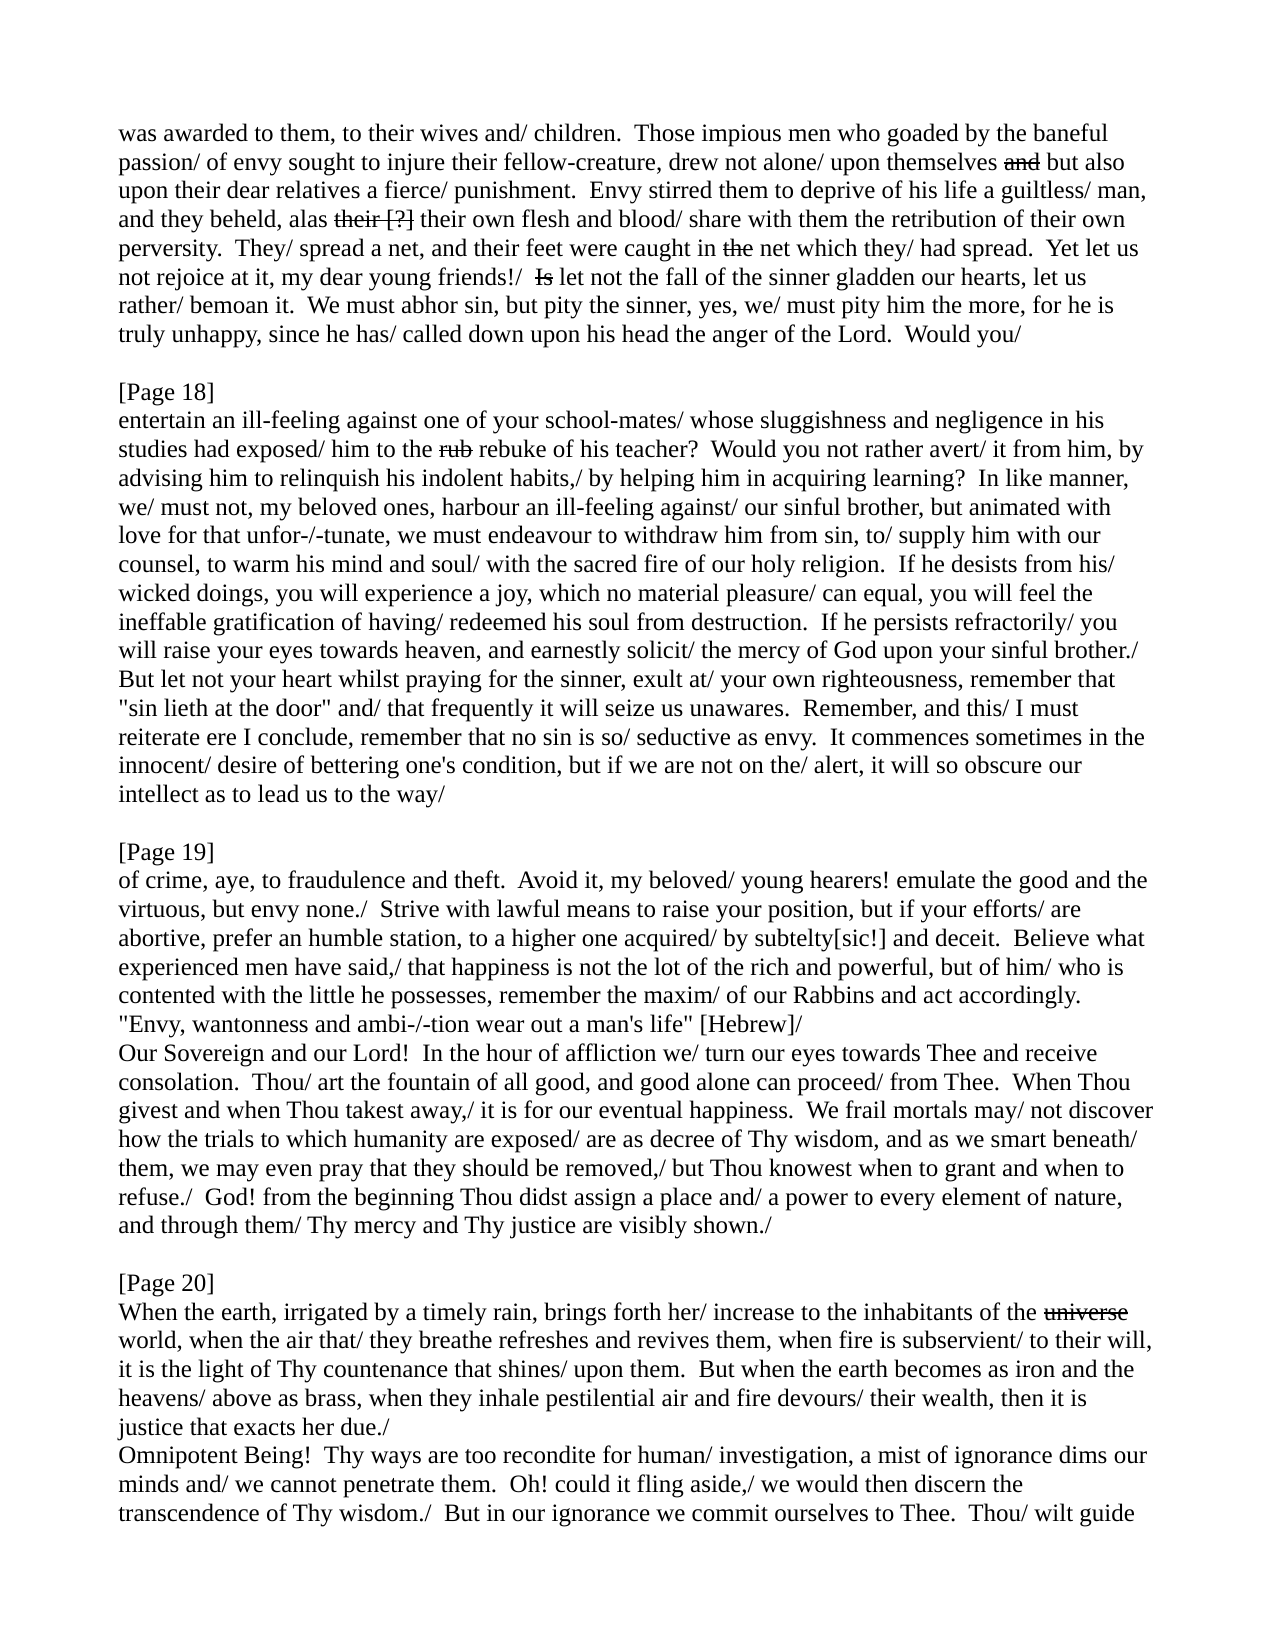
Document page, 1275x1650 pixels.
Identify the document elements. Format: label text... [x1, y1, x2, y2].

text was awarded to them, to their wives and/ children. Those impious men who goaded by the baneful passion/ of envy sought to injure their fellow-creature, drew not alone/ upon themselves and but also upon their dear relatives a fierce/ punishment. Envy stirred them to deprive of his life a guiltless/ man, and they beheld, alas their [?] their own flesh and blood/ share with them the retribution of their own perversity. They/ spread a net, and their feet were caught in the net which they/ had spread. Yet let us not rejoice at it, my dear young friends!/ Is let not the fall of the sinner gladden our hearts, let us rather/ bemoan it. We must abhor sin, but pity the sinner, yes, we/ must pity him the more, for he is truly unhappy, since he has/ called down upon his head the anger of the Lord. Would you/ [118, 118, 1157, 348]
text [Page 19] [118, 837, 1157, 866]
text entertain an ill-feeling against one of your school-mates/ whose sluggishness and negligence in his studies had exposed/ him to the rub rebuke of his teacher? Would you not rather avert/ it from him, by advising him to relinquish his indolent habits,/ by helping him in acquiring learning? In like manner, we/ must not, my beloved ones, harbour an ill-feeling against/ our sinful brother, but animated with love for that unfor-/-tunate, we must endeavour to withdraw him from sin, to/ supply him with our counsel, to warm his mind and soul/ with the sacred fire of our holy religion. If he desists from his/ wicked doings, you will experience a joy, which no material pleasure/ can equal, you will feel the ineffable gratification of having/ redeemed his soul from destruction. If he persists refractorily/ you will raise your eyes towards heaven, and earnestly solicit/ the mercy of God upon your sinful brother./ [118, 406, 1157, 664]
text But let not your heart whilst praying for the sinner, exult at/ your own righteousness, remember that "sin lieth at the door" and/ that frequently it will seize us unawares. Remember, and this/ I must reiterate ere I conclude, remember that no sin is so/ seductive as envy. It commences sometimes in the innocent/ desire of bettering one's condition, but if we are not on the/ alert, it will so obscure our intellect as to lead us to the way/ [118, 664, 1157, 808]
text Omnipotent Being! Thy ways are too recondite for human/ investigation, a mist of ignorance dims our minds and/ we cannot penetrate them. Oh! could it fling aside,/ we would then discern the transcendence of Thy wisdom./ But in our ignorance we commit ourselves to Thee. Thou/ wilt guide [118, 1441, 1157, 1527]
text of crime, aye, to fraudulence and theft. Avoid it, my beloved/ young hearers! emulate the good and the virtuous, but envy none./ Strive with lawful means to raise your position, but if your efforts/ are abortive, prefer an humble station, to a higher one acquired/ by subtelty[sic!] and deceit. Believe what experienced men have said,/ that happiness is not the lot of the rich and powerful, but of him/ who is contented with the little he possesses, remember the maxim/ of our Rabbins and act accordingly. "Envy, wantonness and ambi-/-tion wear out a man's life" [Hebrew]/ [118, 866, 1157, 1038]
text Our Sovereign and our Lord! In the hour of affliction we/ turn our eyes towards Thee and receive consolation. Thou/ art the fountain of all good, and good alone can proceed/ from Thee. When Thou givest and when Thou takest away,/ it is for our eventual happiness. We frail mortals may/ not discover how the trials to which humanity are exposed/ are as decree of Thy wisdom, and as we smart beneath/ them, we may even pray that they should be removed,/ but Thou knowest when to grant and when to refuse./ God! from the beginning Thou didst assign a place and/ a power to every element of nature, and through them/ Thy mercy and Thy justice are visibly shown./ [118, 1038, 1157, 1239]
text When the earth, irrigated by a timely rain, brings forth her/ increase to the inhabitants of the universe world, when the air that/ they breathe refreshes and revives them, when fire is subservient/ to their will, it is the light of Thy countenance that shines/ upon them. But when the earth becomes as iron and the heavens/ above as brass, when they inhale pestilential air and fire devours/ their wealth, then it is justice that exacts her due./ [118, 1297, 1157, 1441]
text [Page 18] [118, 377, 1157, 406]
text [Page 20] [118, 1268, 1157, 1297]
